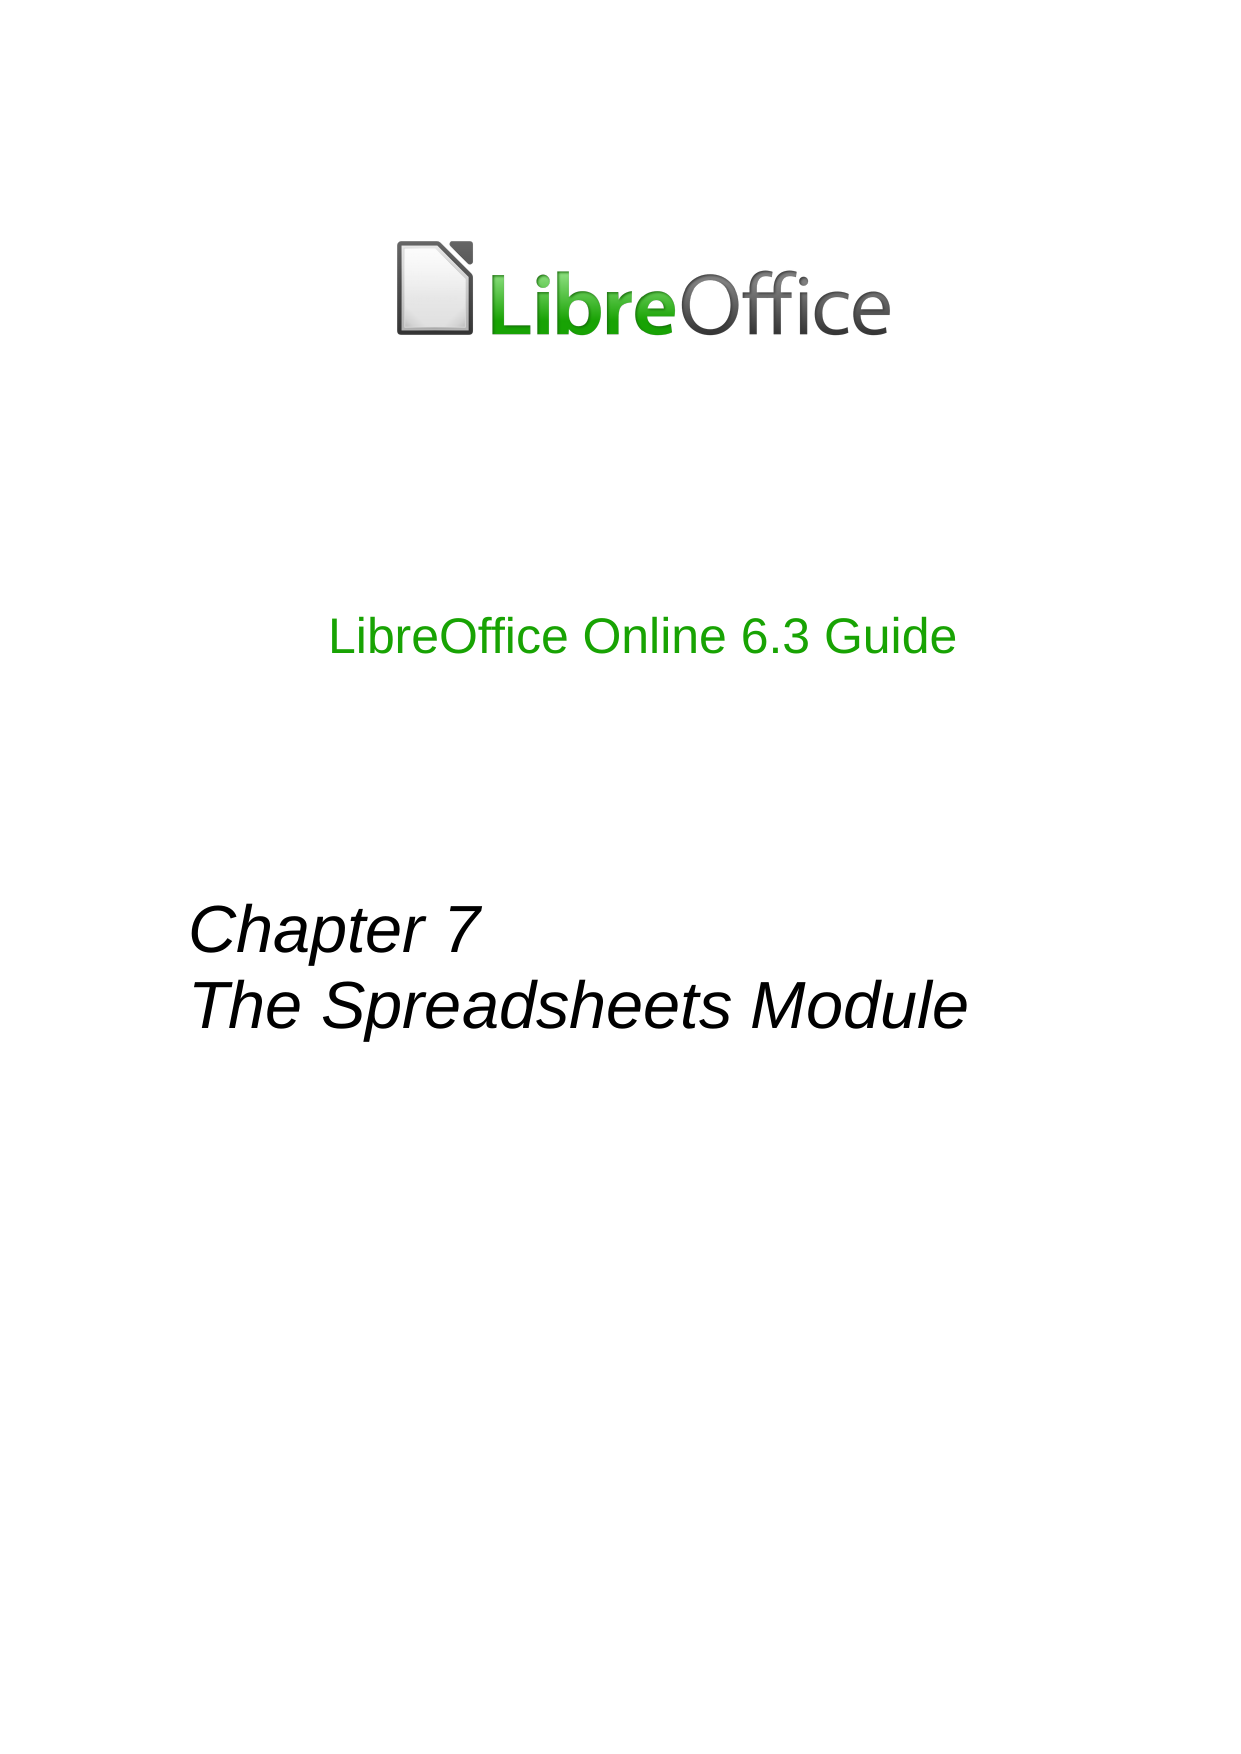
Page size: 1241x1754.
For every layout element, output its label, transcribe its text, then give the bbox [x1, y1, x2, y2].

text LibreOffice Online 6.3 Guide [188, 607, 1098, 664]
picture [392, 236, 893, 342]
title Chapter 7 The Spreadsheets Module [188, 889, 1098, 1043]
